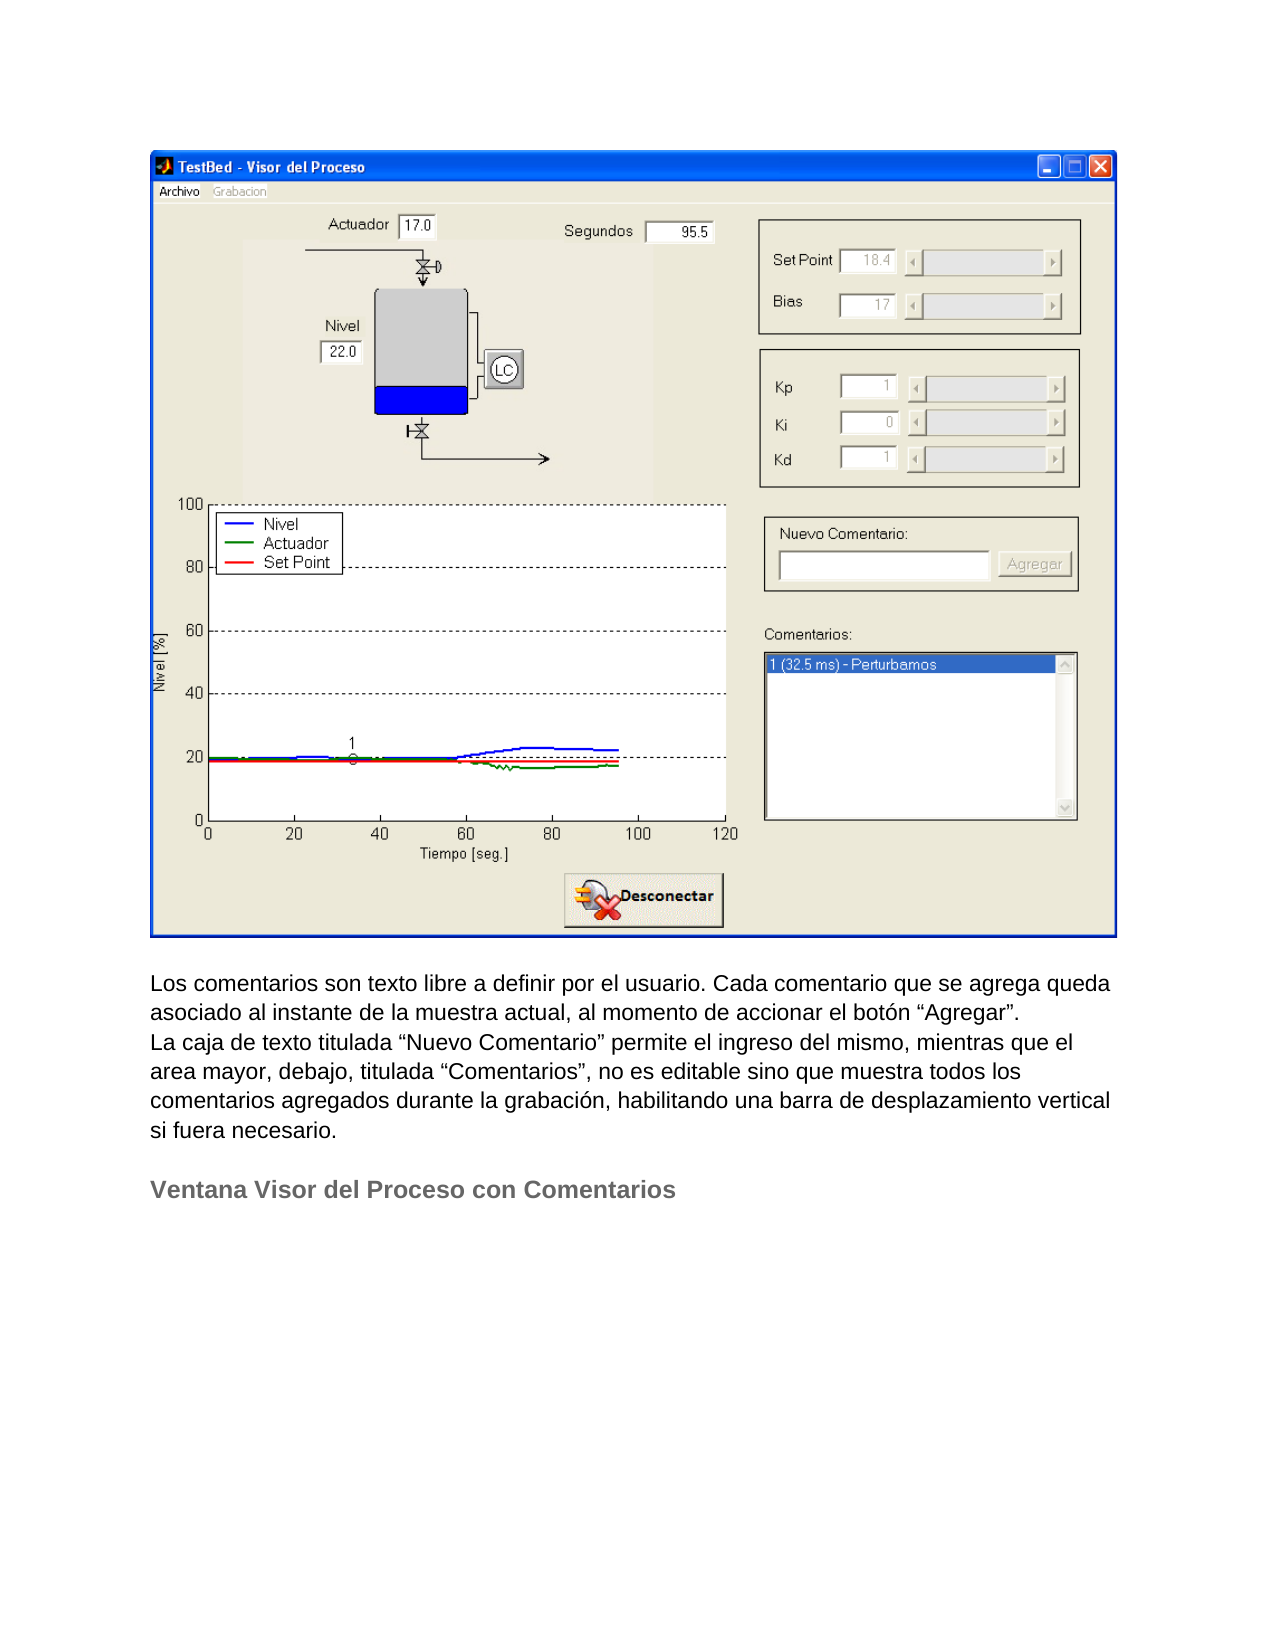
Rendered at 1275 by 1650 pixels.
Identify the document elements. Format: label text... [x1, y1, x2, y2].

text La caja de texto titulada “Nuevo Comentario” permite el ingreso del mismo, mientras que el area mayor, debajo, titulada “Comentarios”, no es editable sino que muestra todos los comentarios agregados durante la grabación, habilitando una barra de desplazamiento vertical si fuera necesario. [150, 1029, 1125, 1143]
subtitle Ventana Visor del Proceso con Comentarios [150, 1176, 1125, 1204]
text Los comentarios son texto libre a definir por el usuario. Cada comentario que se agrega queda asociado al instante de la muestra actual, al momento de accionar el botón “Agregar”. [150, 971, 1125, 1026]
picture [150, 150, 1118, 938]
